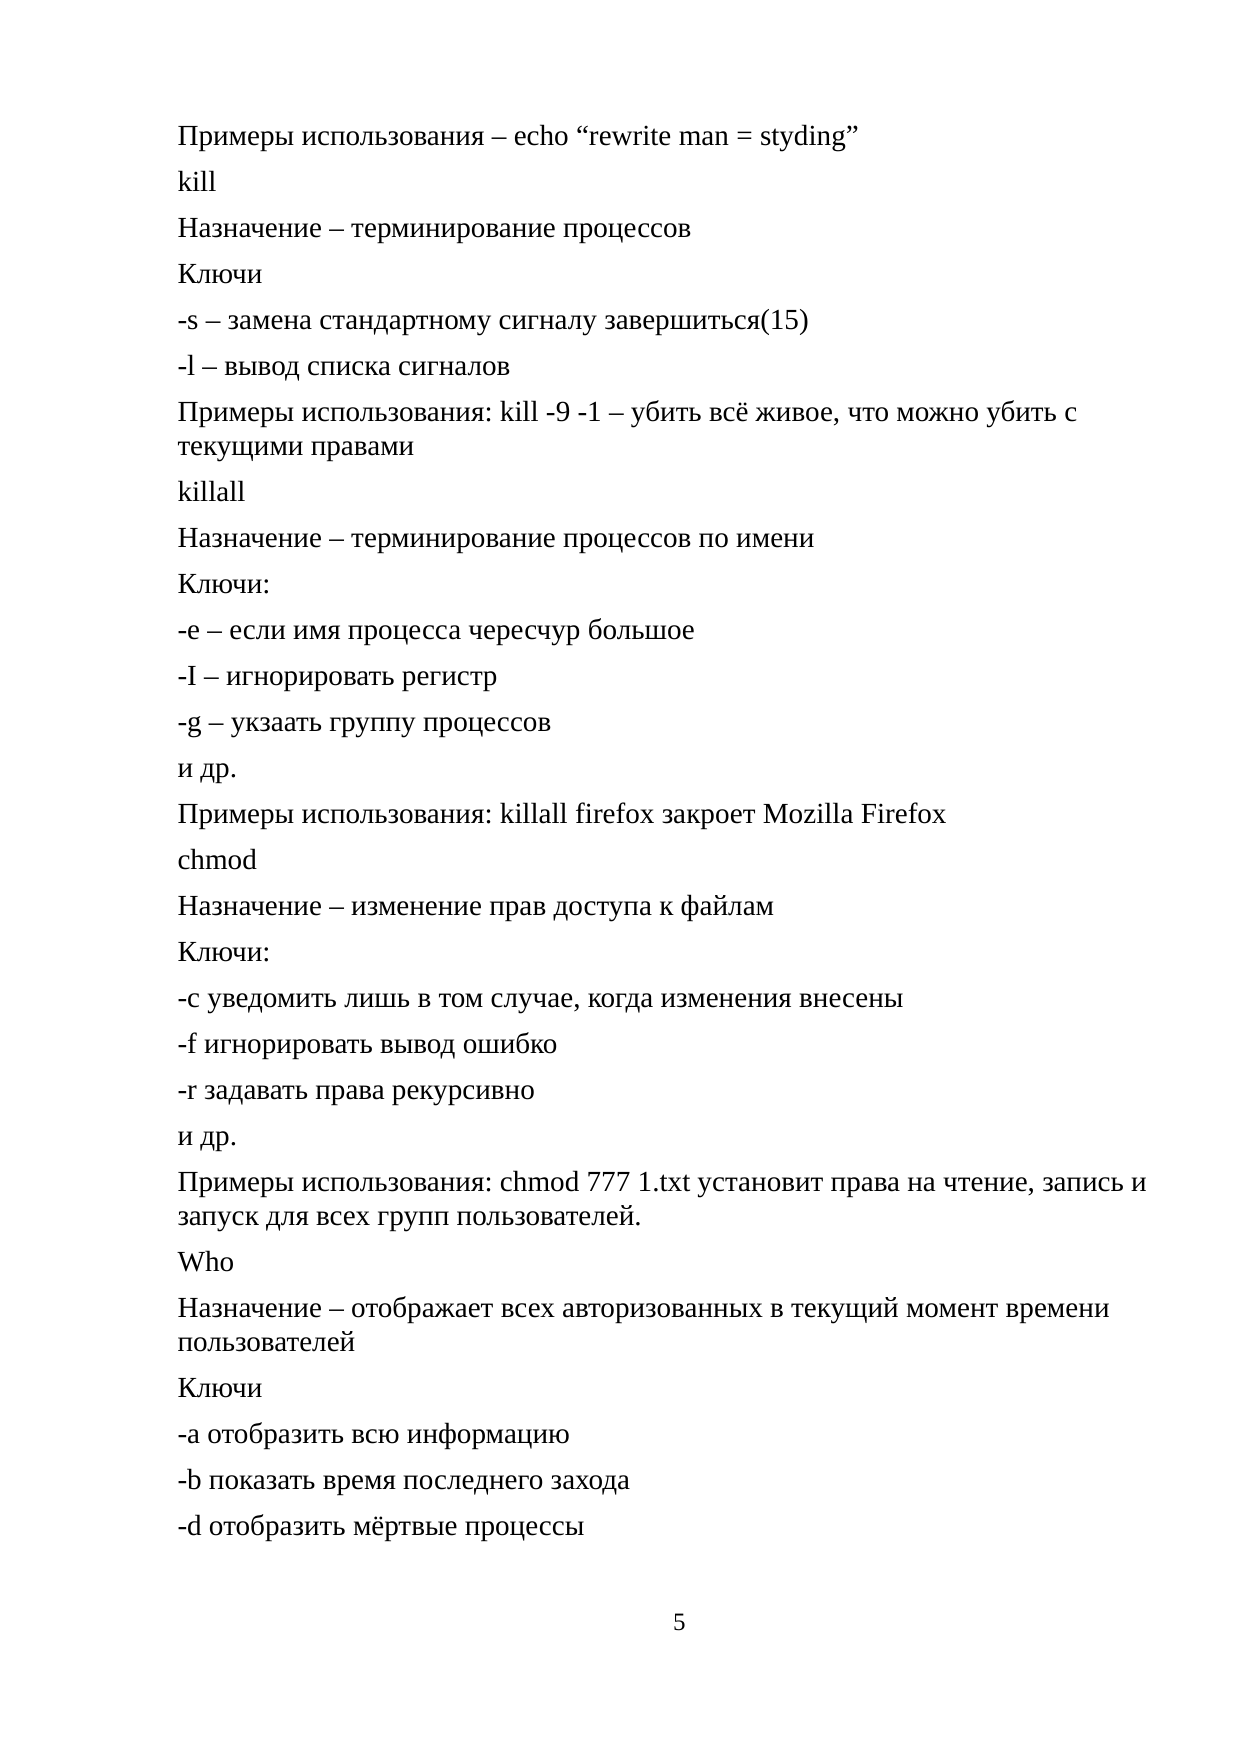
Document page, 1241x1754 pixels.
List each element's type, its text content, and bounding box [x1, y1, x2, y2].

text chmod [177, 842, 1181, 876]
text Примеры использования – echo “rewrite man = styding” [177, 118, 1181, 152]
text -d отобразить мёртвые процессы [177, 1508, 1181, 1541]
text Who [177, 1244, 1181, 1278]
text -с уведомить лишь в том случае, когда изменения внесены [177, 980, 1181, 1014]
text Ключи [177, 1370, 1181, 1403]
text Ключи [177, 256, 1181, 290]
text kill [177, 164, 1181, 198]
text killall [177, 474, 1181, 507]
text -f игнорировать вывод ошибко [177, 1026, 1181, 1060]
text Примеры использования: kill -9 -1 – убить всё живое, что можно убить с текущими правами [177, 394, 1181, 461]
text Назначение – отображает всех авторизованных в текущий момент времени пользователей [177, 1290, 1181, 1357]
text Примеры использования: сhmod 777 1.txt установит права на чтение, запись и запуск для всех групп пользователей. [177, 1164, 1181, 1232]
text -I – игнорировать регистр [177, 658, 1181, 692]
text -r задавать права рекурсивно [177, 1072, 1181, 1106]
text -l – вывод списка сигналов [177, 348, 1181, 382]
text -b показать время последнего захода [177, 1462, 1181, 1495]
text -g – укзаать группу процессов [177, 704, 1181, 738]
text и др. [177, 1118, 1181, 1152]
text и др. [177, 750, 1181, 784]
text -s – замена стандартному сигналу завершиться(15) [177, 302, 1181, 336]
text Назначение – терминирование процессов [177, 210, 1181, 244]
text Назначение – терминирование процессов по имени [177, 520, 1181, 553]
text Примеры использования: killall firefox закроет Mozilla Firefox [177, 796, 1181, 830]
text Ключи: [177, 934, 1181, 968]
text Ключи: [177, 566, 1181, 599]
text -a отобразить всю информацию [177, 1416, 1181, 1449]
text Назначение – изменение прав доступа к файлам [177, 888, 1181, 922]
text -e – если имя процесса чересчур большое [177, 612, 1181, 646]
